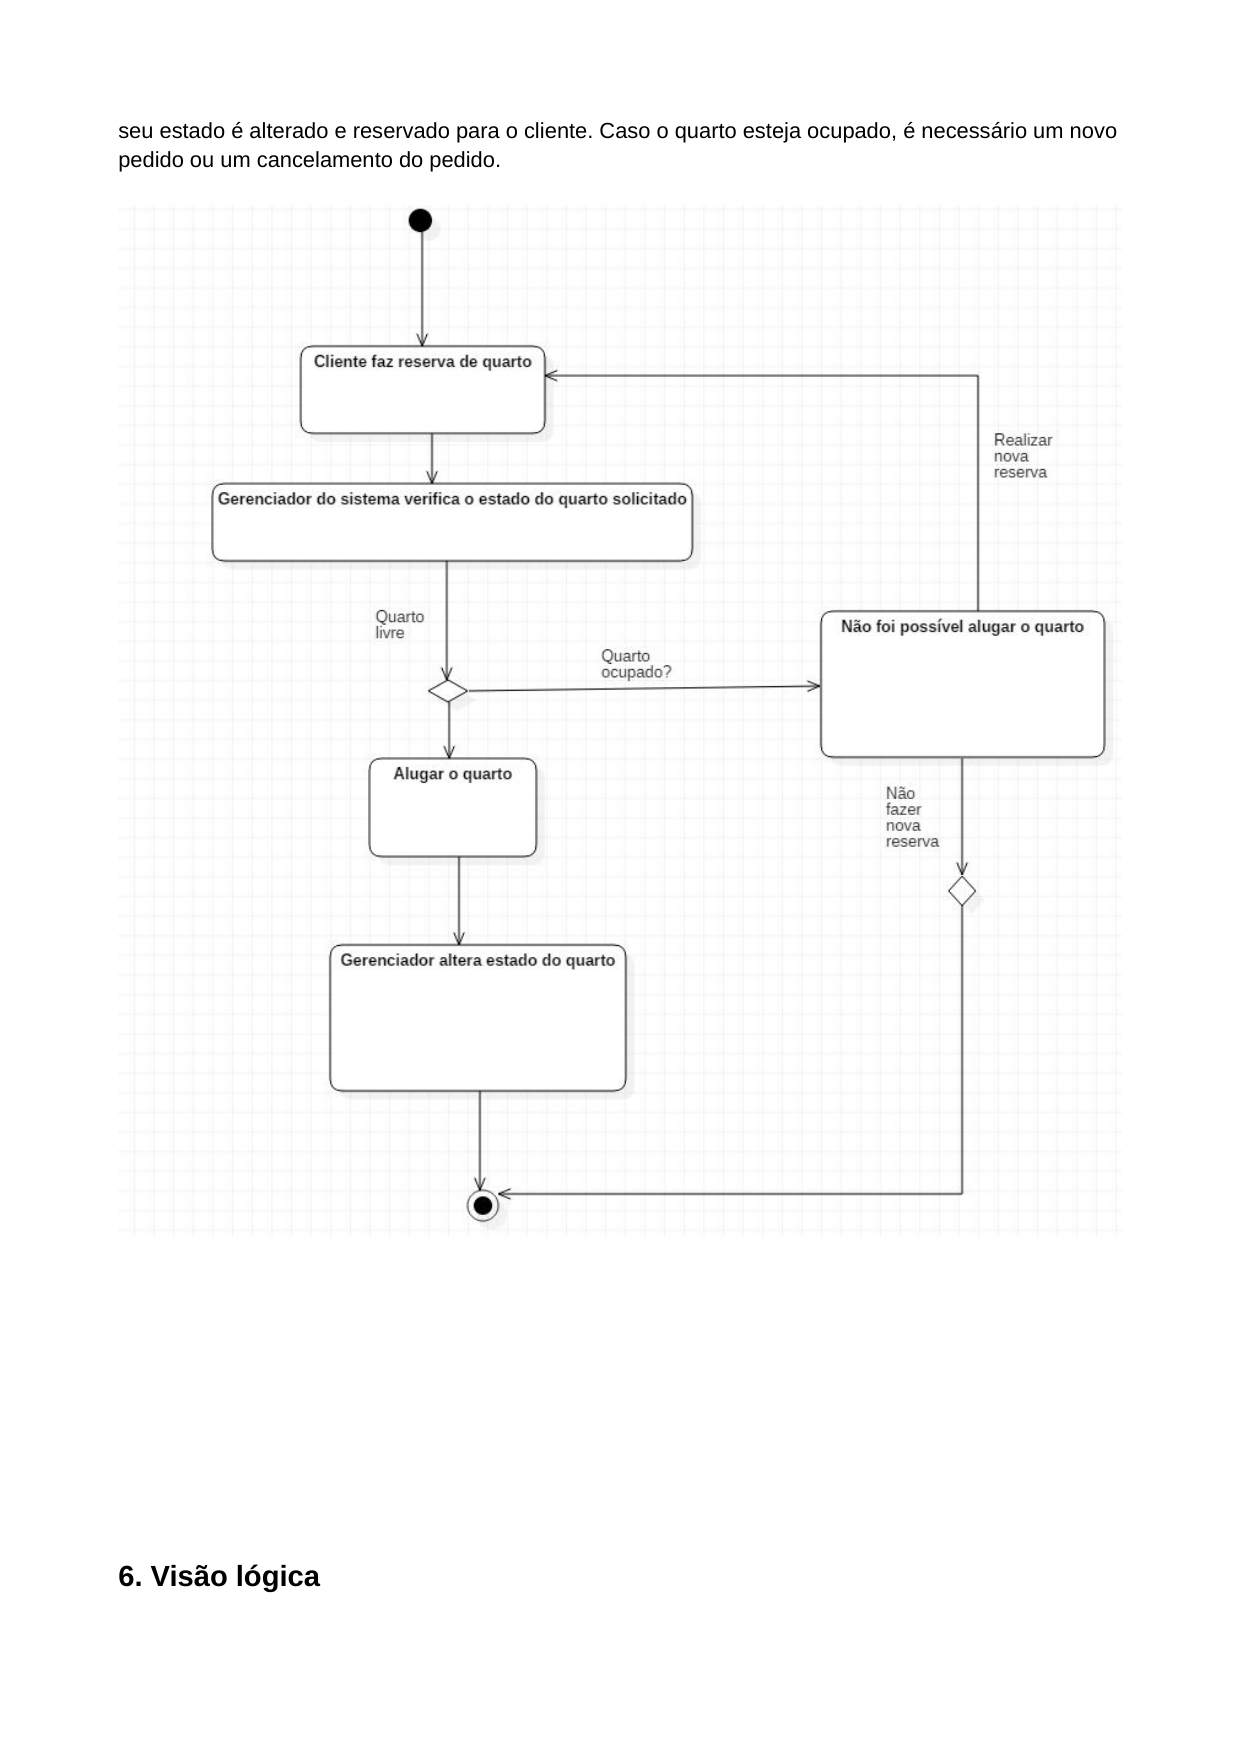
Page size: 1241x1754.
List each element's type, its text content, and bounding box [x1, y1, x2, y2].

text pedido ou um cancelamento do pedido. [118, 147, 1122, 172]
text 6. Visão lógica [118, 1559, 1122, 1593]
picture [118, 205, 1123, 1237]
text seu estado é alterado e reservado para o cliente. Caso o quarto esteja ocupado, é necessário um novo [118, 118, 1122, 143]
